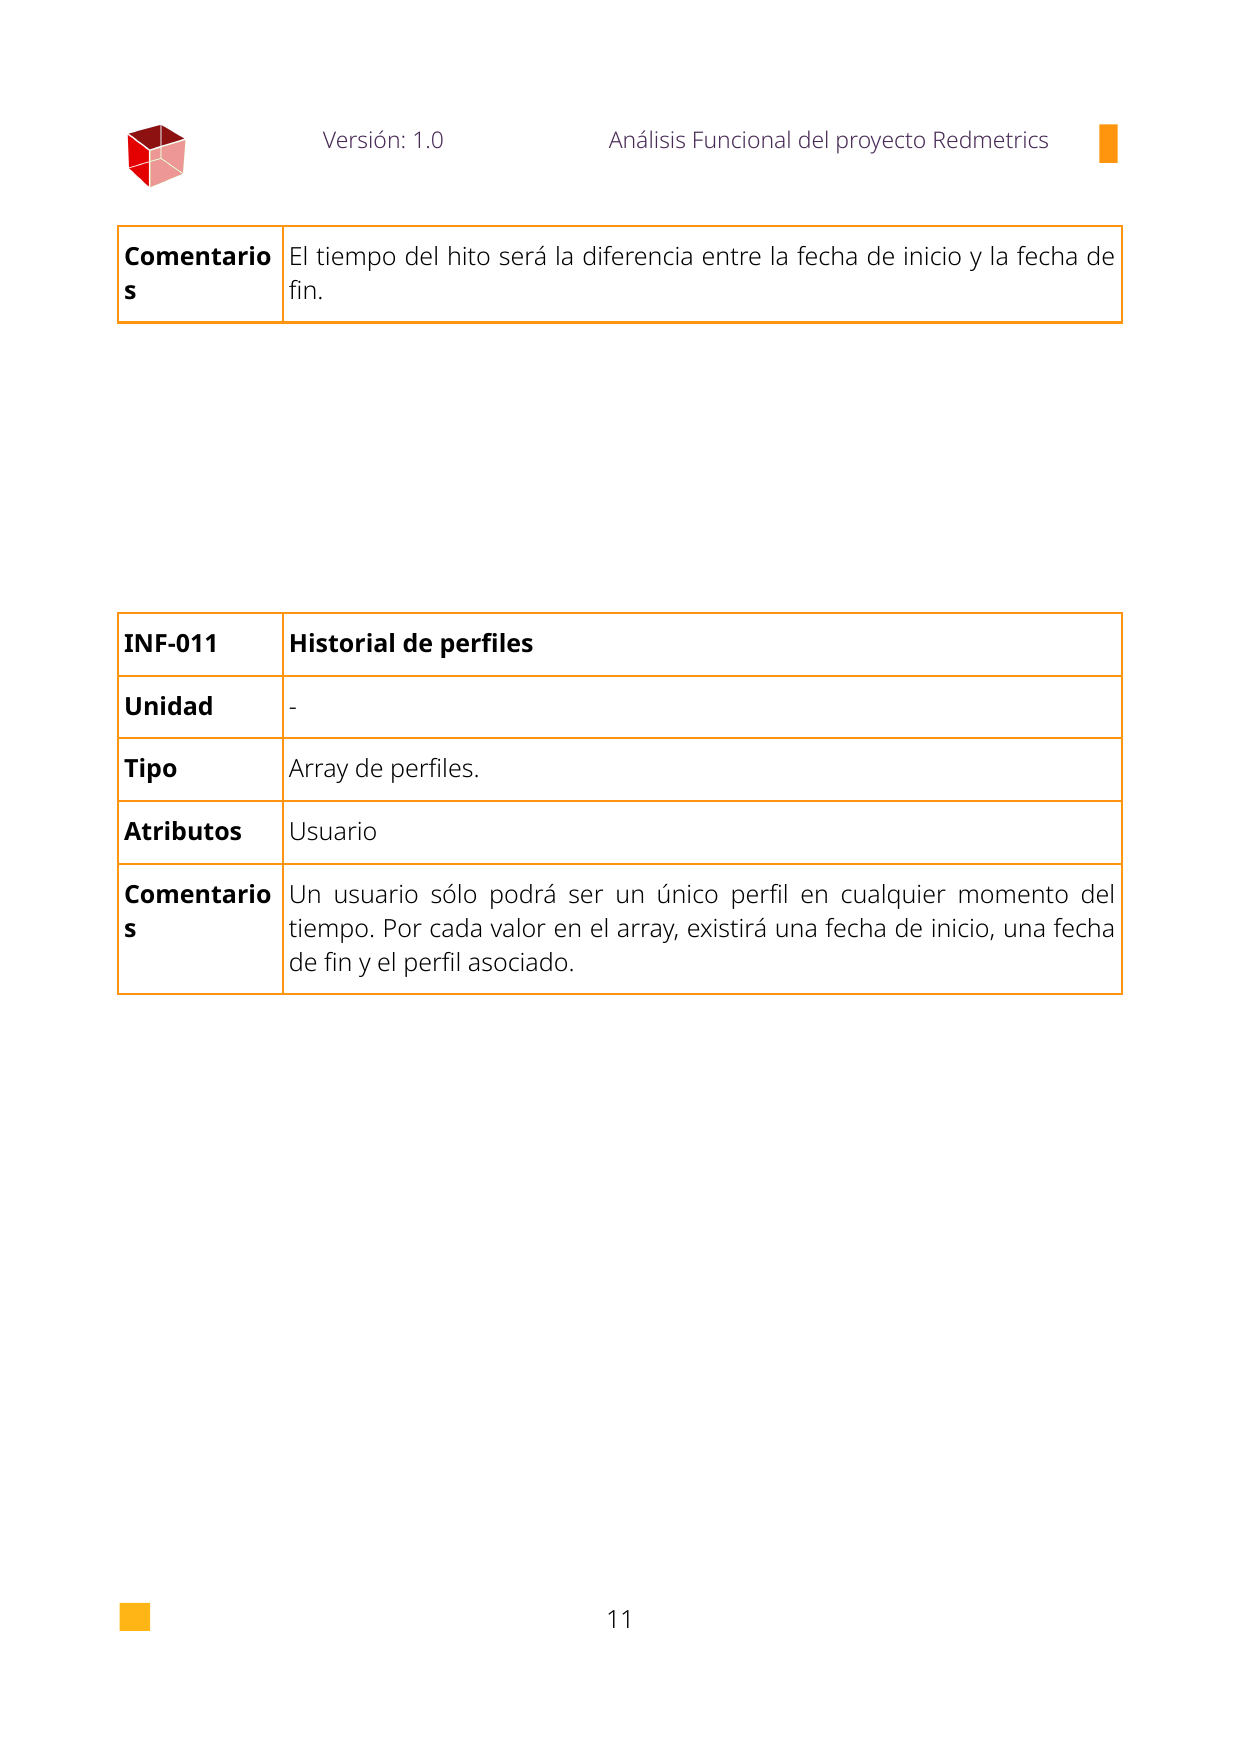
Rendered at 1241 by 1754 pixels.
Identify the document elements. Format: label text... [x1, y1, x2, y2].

table_cell Usuario [284, 802, 1121, 862]
table_cell Tipo [119, 739, 282, 800]
table_cell Un usuario sólo podrá ser un único perfil en cualquier momento del tiempo. Por cada valor en el array, existirá una fecha de inicio, una fecha de fin y el perfil asociado. [284, 865, 1121, 993]
table_cell Unidad [119, 677, 282, 737]
table_cell - [284, 677, 1121, 737]
table_cell El tiempo del hito será la diferencia entre la fecha de inicio y la fecha de fin. [284, 227, 1121, 321]
table_cell Atributos [119, 802, 282, 862]
table_header Historial de perfiles [284, 614, 1121, 674]
picture [123, 123, 189, 189]
table_cell Comentarios [119, 865, 282, 993]
table_cell Array de perfiles. [284, 739, 1121, 800]
table_cell Comentarios [119, 227, 282, 321]
table_header INF-011 [119, 614, 282, 674]
